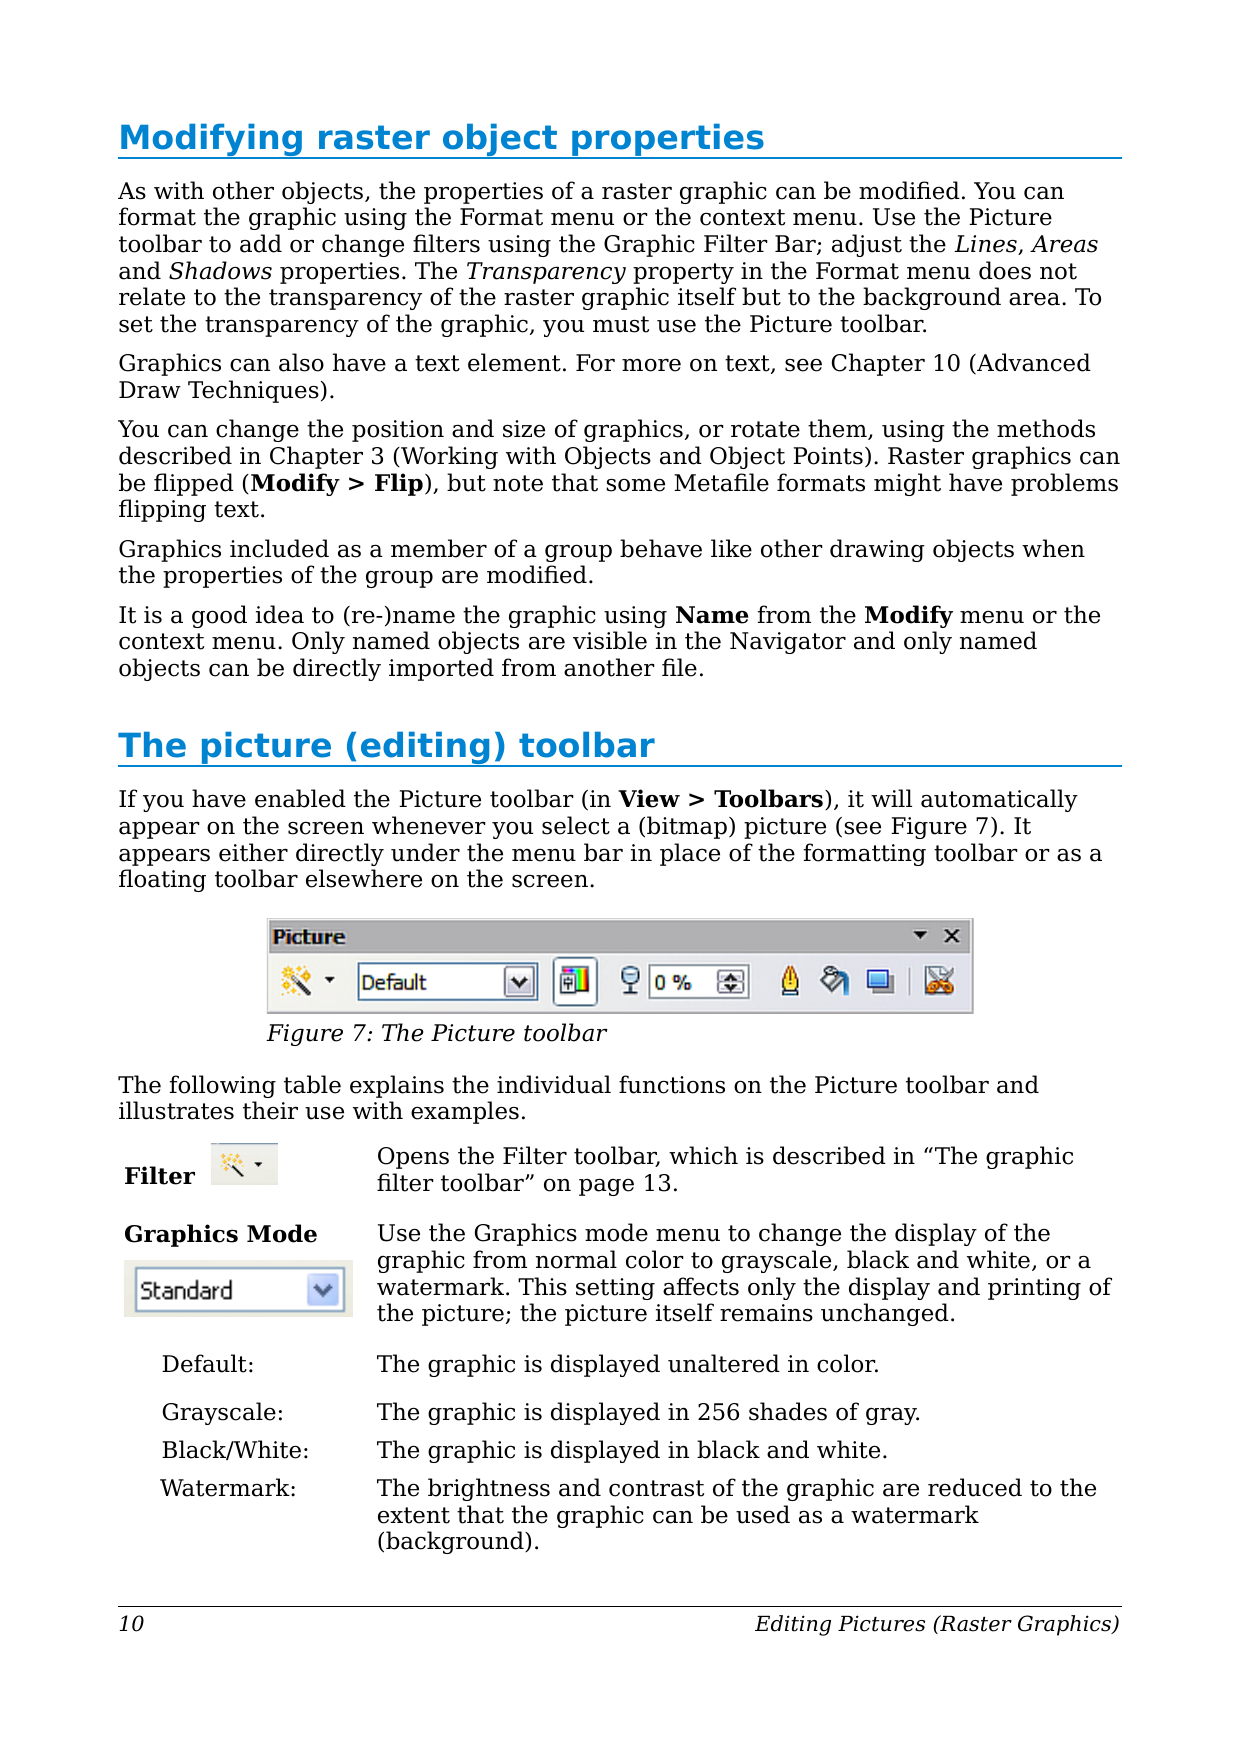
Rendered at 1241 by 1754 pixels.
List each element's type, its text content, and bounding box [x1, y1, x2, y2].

subtitle Modifying raster object properties [118, 118, 1122, 157]
text Graphics included as a member of a group behave like other drawing objects when the properties of the group are modified. [118, 536, 1122, 589]
text If you have enabled the Picture toolbar (in View > Toolbars), it will automatically appear on the screen whenever you select a (bitmap) picture (see Figure 7). It appears either directly under the menu bar in place of the formatting toolbar or as a floating toolbar elsewhere on the screen. [118, 786, 1122, 893]
table_cell The graphic is displayed unaltered in color. [371, 1346, 1122, 1393]
text As with other objects, the properties of a raster graphic can be modified. You can format the graphic using the Format menu or the context menu. Use the Picture toolbar to add or change filters using the Graphic Filter Bar; adjust the Lines, Areas and Shadows properties. The Transparency property in the Format menu does not relate to the transparency of the raster graphic itself but to the background area. To set the transparency of the graphic, you must use the Picture toolbar. [118, 178, 1122, 338]
table_cell Black/White: [118, 1431, 371, 1469]
table_header Opens the Filter toolbar, which is described in “The graphic filter toolbar” on page 13. [371, 1138, 1122, 1215]
text Graphics can also have a text element. For more on text, see Chapter 10 (Advanced Draw Techniques). [118, 350, 1122, 404]
table_cell Use the Graphics mode menu to change the display of the graphic from normal color to grayscale, black and white, or a watermark. This setting affects only the display and printing of the picture; the picture itself remains unchanged. [371, 1215, 1122, 1346]
table_cell The graphic is displayed in 256 shades of gray. [371, 1393, 1122, 1431]
table_cell The graphic is displayed in black and white. [371, 1431, 1122, 1469]
table_header Filter [118, 1138, 371, 1215]
picture [123, 1260, 353, 1317]
text Figure 7: The Picture toolbar [267, 1020, 973, 1046]
table_cell Default: [118, 1346, 371, 1393]
table_cell Graphics Mode [118, 1215, 371, 1346]
subtitle The picture (editing) toolbar [118, 726, 1122, 765]
text You can change the position and size of graphics, or rotate them, using the methods described in Chapter 3 (Working with Objects and Object Points). Raster graphics can be flipped (Modify > Flip), but note that some Metafile formats might have problems flipping text. [118, 416, 1122, 523]
table_cell Watermark: [118, 1470, 371, 1561]
picture [266, 918, 974, 1014]
picture [210, 1143, 278, 1185]
text The following table explains the individual functions on the Picture toolbar and illustrates their use with examples. [118, 1072, 1122, 1125]
text It is a good idea to (re-)name the graphic using Name from the Modify menu or the context menu. Only named objects are visible in the Navigator and only named objects can be directly imported from another file. [118, 602, 1122, 682]
table_cell Grayscale: [118, 1393, 371, 1431]
table_cell The brightness and contrast of the graphic are reduced to the extent that the graphic can be used as a watermark (background). [371, 1470, 1122, 1561]
